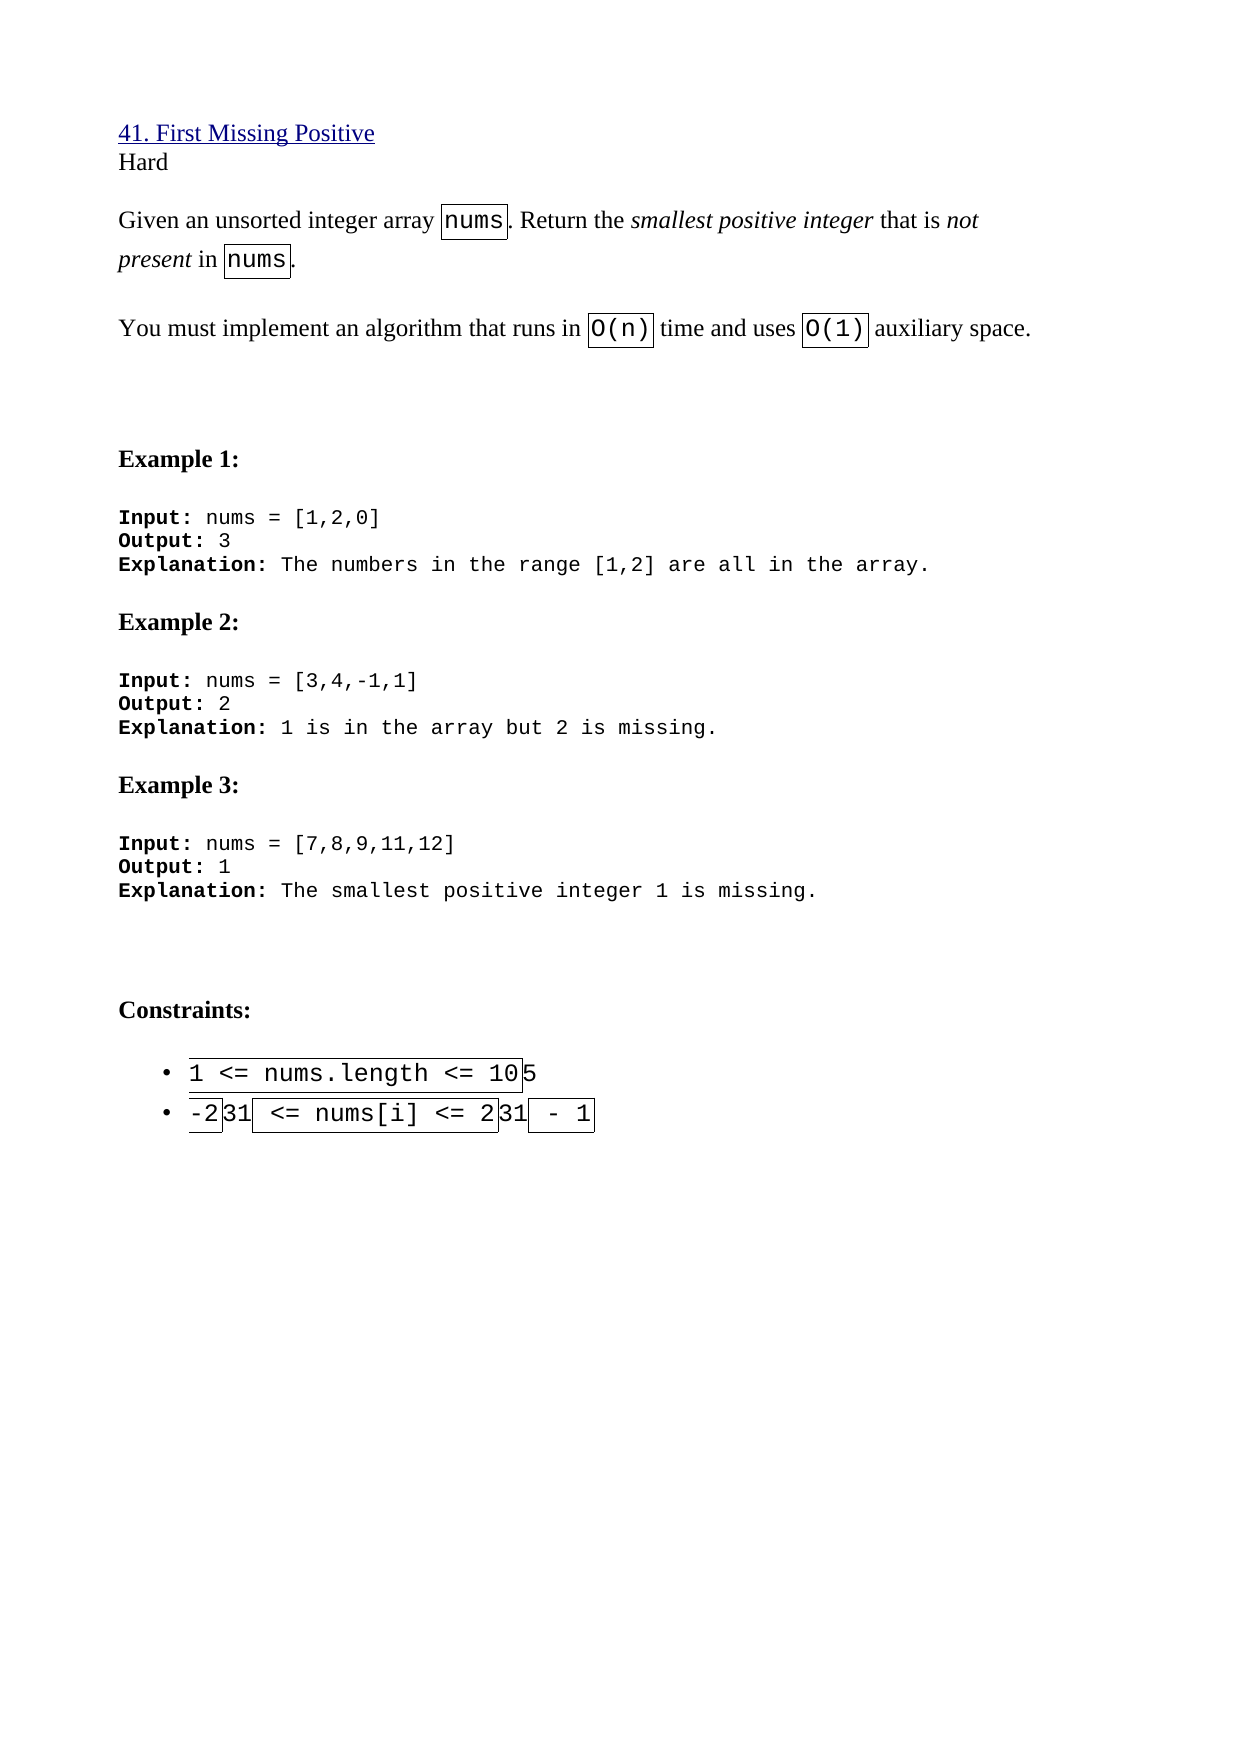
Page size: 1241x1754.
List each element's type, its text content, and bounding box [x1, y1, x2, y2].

list -231 <= nums[i] <= 231 - 1 [529, 1099, 594, 1132]
text time and uses [654, 313, 802, 347]
text Hard [118, 147, 1122, 176]
text Output: 1 [118, 856, 1122, 880]
text Output: 2 [118, 693, 1122, 717]
text O(n) [589, 314, 653, 347]
text Given an unsorted integer array nums. Return the smallest positive integer that is not present in nums. [118, 204, 1122, 278]
list -231 <= nums[i] <= 231 - 1 [162, 1097, 222, 1132]
text O(1) [803, 314, 868, 347]
text You must implement an algorithm that runs in [118, 313, 588, 347]
text Explanation: The numbers in the range [1,2] are all in the array. [118, 554, 1122, 578]
text Explanation: The smallest positive integer 1 is missing. [118, 880, 1122, 903]
list -231 <= nums[i] <= 231 - 1 [499, 1097, 594, 1132]
list -231 <= nums[i] <= 231 - 1 [595, 1097, 1122, 1132]
text Input: nums = [7,8,9,11,12] [118, 833, 1122, 856]
text 41. First Missing Positive [118, 118, 1122, 147]
list 1 <= nums.length <= 105 [162, 1058, 522, 1092]
text Input: nums = [3,4,-1,1] [118, 670, 1122, 693]
text auxiliary space. [869, 313, 1122, 347]
text Constraints: [118, 996, 1122, 1024]
text Example 1: [118, 444, 1122, 473]
list -231 <= nums[i] <= 231 - 1 [223, 1097, 498, 1132]
text Output: 3 [118, 530, 1122, 554]
list 1 <= nums.length <= 105 [523, 1058, 1122, 1092]
text Input: nums = [1,2,0] [118, 507, 1122, 530]
text Example 2: [118, 607, 1122, 636]
text Explanation: 1 is in the array but 2 is missing. [118, 717, 1122, 741]
text Example 3: [118, 770, 1122, 799]
list -231 <= nums[i] <= 231 - 1 [253, 1099, 498, 1132]
